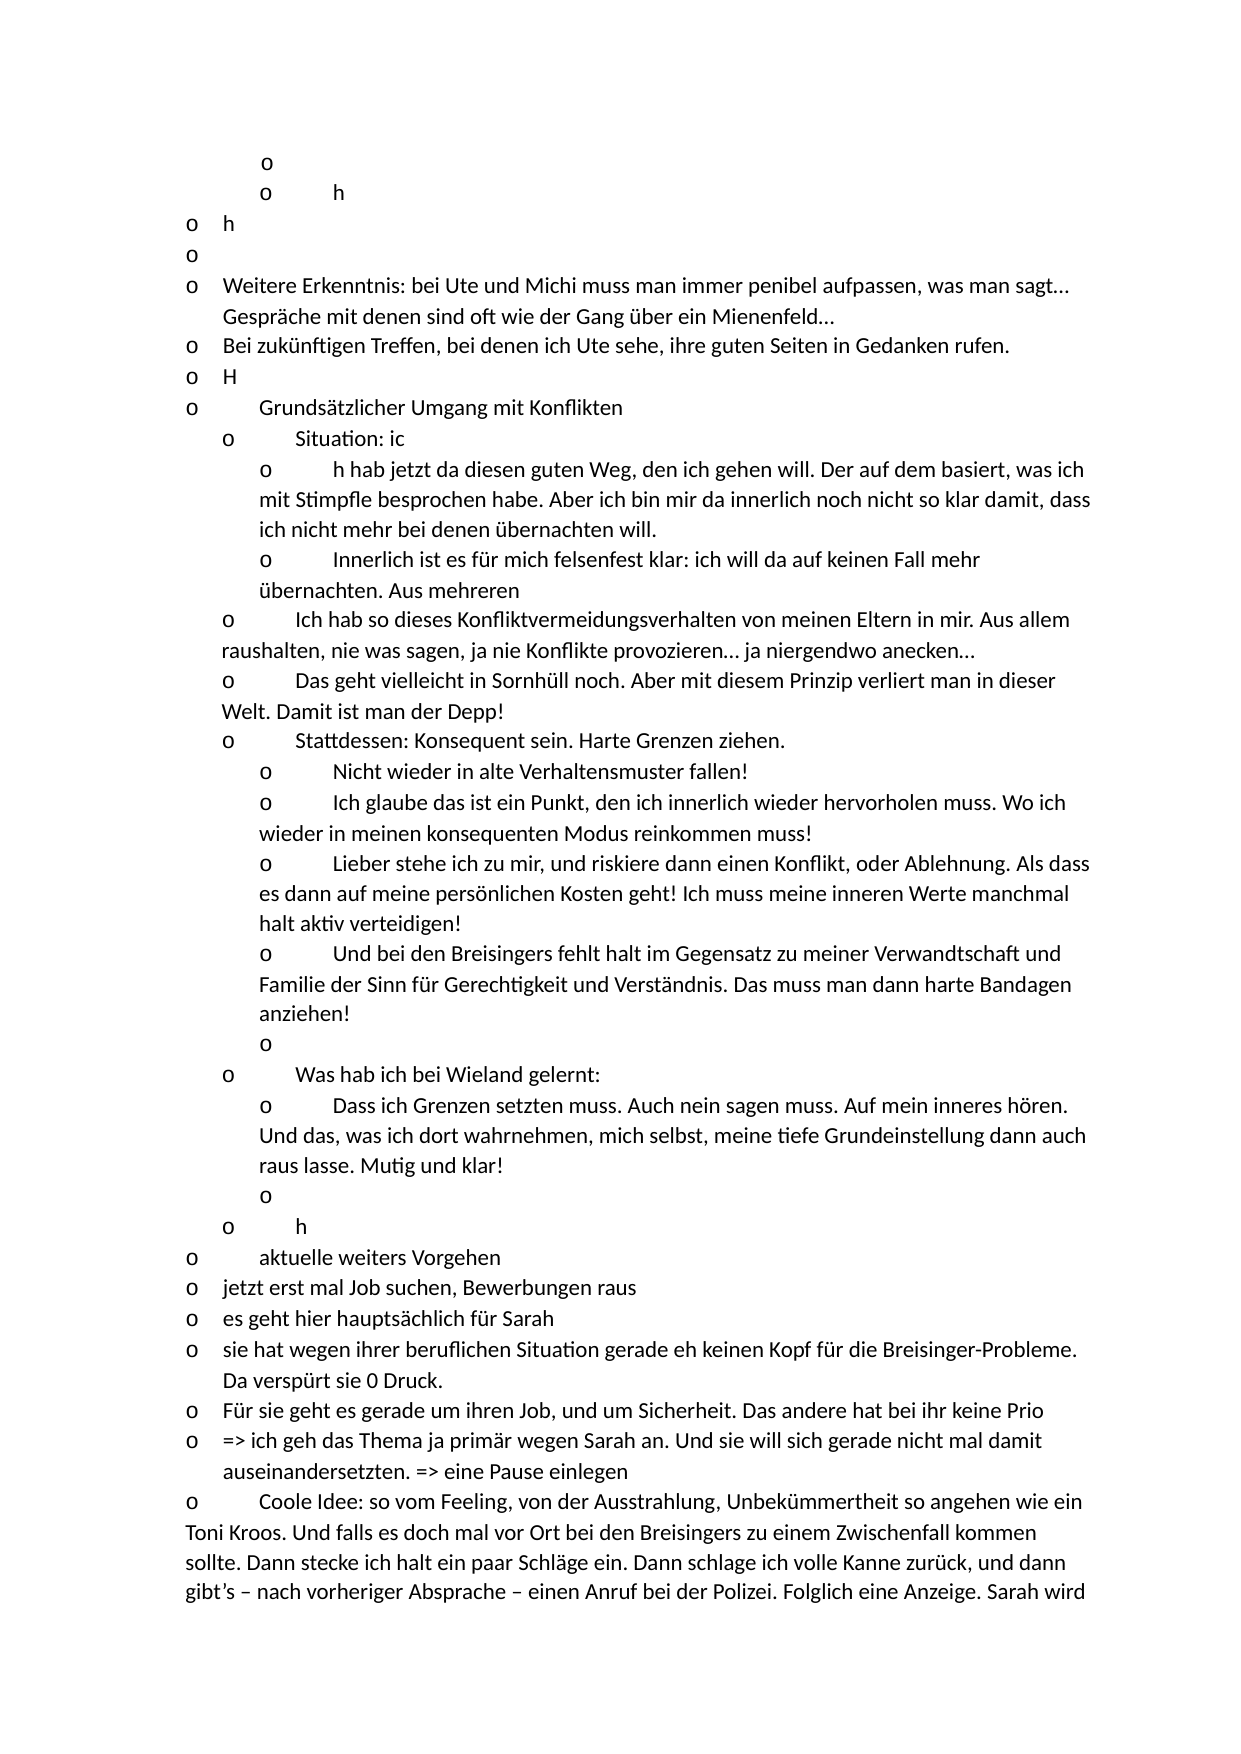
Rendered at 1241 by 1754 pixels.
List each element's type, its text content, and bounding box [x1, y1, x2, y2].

list Weitere Erkenntnis: bei Ute und Michi muss man immer penibel aufpassen, was man sagt… Gespräche mit denen sind oft wie der Gang über ein Mienenfeld… [185, 271, 1093, 330]
list h [221, 1212, 1093, 1241]
list Grundsätzlicher Umgang mit Konflikten [185, 393, 1093, 422]
list Was hab ich bei Wieland gelernt: [221, 1060, 1093, 1089]
list Das geht vielleicht in Sornhüll noch. Aber mit diesem Prinzip verliert man in dieser Welt. Damit ist man der Depp! [221, 666, 1093, 725]
list aktuelle weiters Vorgehen [185, 1243, 1093, 1272]
list Dass ich Grenzen setzten muss. Auch nein sagen muss. Auf mein inneres hören. Und das, was ich dort wahrnehmen, mich selbst, meine tiefe Grundeinstellung dann auch raus lasse. Mutig und klar! [259, 1091, 1093, 1179]
list Innerlich ist es für mich felsenfest klar: ich will da auf keinen Fall mehr übernachten. Aus mehreren [259, 545, 1093, 604]
list sie hat wegen ihrer beruflichen Situation gerade eh keinen Kopf für die Breisinger-Probleme. Da verspürt sie 0 Druck. [185, 1335, 1093, 1394]
list Situation: ic [221, 424, 1093, 453]
list Für sie geht es gerade um ihren Job, und um Sicherheit. Das andere hat bei ihr keine Prio [185, 1396, 1093, 1425]
list => ich geh das Thema ja primär wegen Sarah an. Und sie will sich gerade nicht mal damit auseinandersetzten. => eine Pause einlegen [185, 1427, 1093, 1485]
list Bei zukünftigen Treffen, bei denen ich Ute sehe, ihre guten Seiten in Gedanken rufen. [185, 331, 1093, 361]
list Und bei den Breisingers fehlt halt im Gegensatz zu meiner Verwandtschaft und Familie der Sinn für Gerechtigkeit und Verständnis. Das muss man dann harte Bandagen anziehen! [259, 939, 1093, 1027]
list Nicht wieder in alte Verhaltensmuster fallen! [259, 757, 1093, 787]
list Stattdessen: Konsequent sein. Harte Grenzen ziehen. [221, 727, 1093, 756]
list Lieber stehe ich zu mir, und riskiere dann einen Konflikt, oder Ablehnung. Als dass es dann auf meine persönlichen Kosten geht! Ich muss meine inneren Werte manchmal halt aktiv verteidigen! [259, 849, 1093, 937]
list Coole Idee: so vom Feeling, von der Ausstrahlung, Unbekümmertheit so angehen wie ein Toni Kroos. Und falls es doch mal vor Ort bei den Breisingers zu einem Zwischenfall kommen sollte. Dann stecke ich halt ein paar Schläge ein. Dann schlage ich volle Kanne zurück, und dann gibt’s – nach vorheriger Absprache – einen Anruf bei der Polizei. Folglich eine Anzeige. Sarah wird [185, 1487, 1093, 1605]
list es geht hier hauptsächlich für Sarah [185, 1304, 1093, 1333]
list jetzt erst mal Job suchen, Bewerbungen raus [185, 1273, 1093, 1303]
list Ich hab so dieses Konfliktvermeidungsverhalten von meinen Eltern in mir. Aus allem raushalten, nie was sagen, ja nie Konflikte provozieren… ja niergendwo anecken… [221, 606, 1093, 664]
list h hab jetzt da diesen guten Weg, den ich gehen will. Der auf dem basiert, was ich mit Stimpfle besprochen habe. Aber ich bin mir da innerlich noch nicht so klar damit, dass ich nicht mehr bei denen übernachten will. [259, 455, 1093, 543]
list h [259, 178, 1093, 208]
list H [185, 362, 1093, 391]
list h [185, 209, 1093, 238]
list Ich glaube das ist ein Punkt, den ich innerlich wieder hervorholen muss. Wo ich wieder in meinen konsequenten Modus reinkommen muss! [259, 788, 1093, 847]
